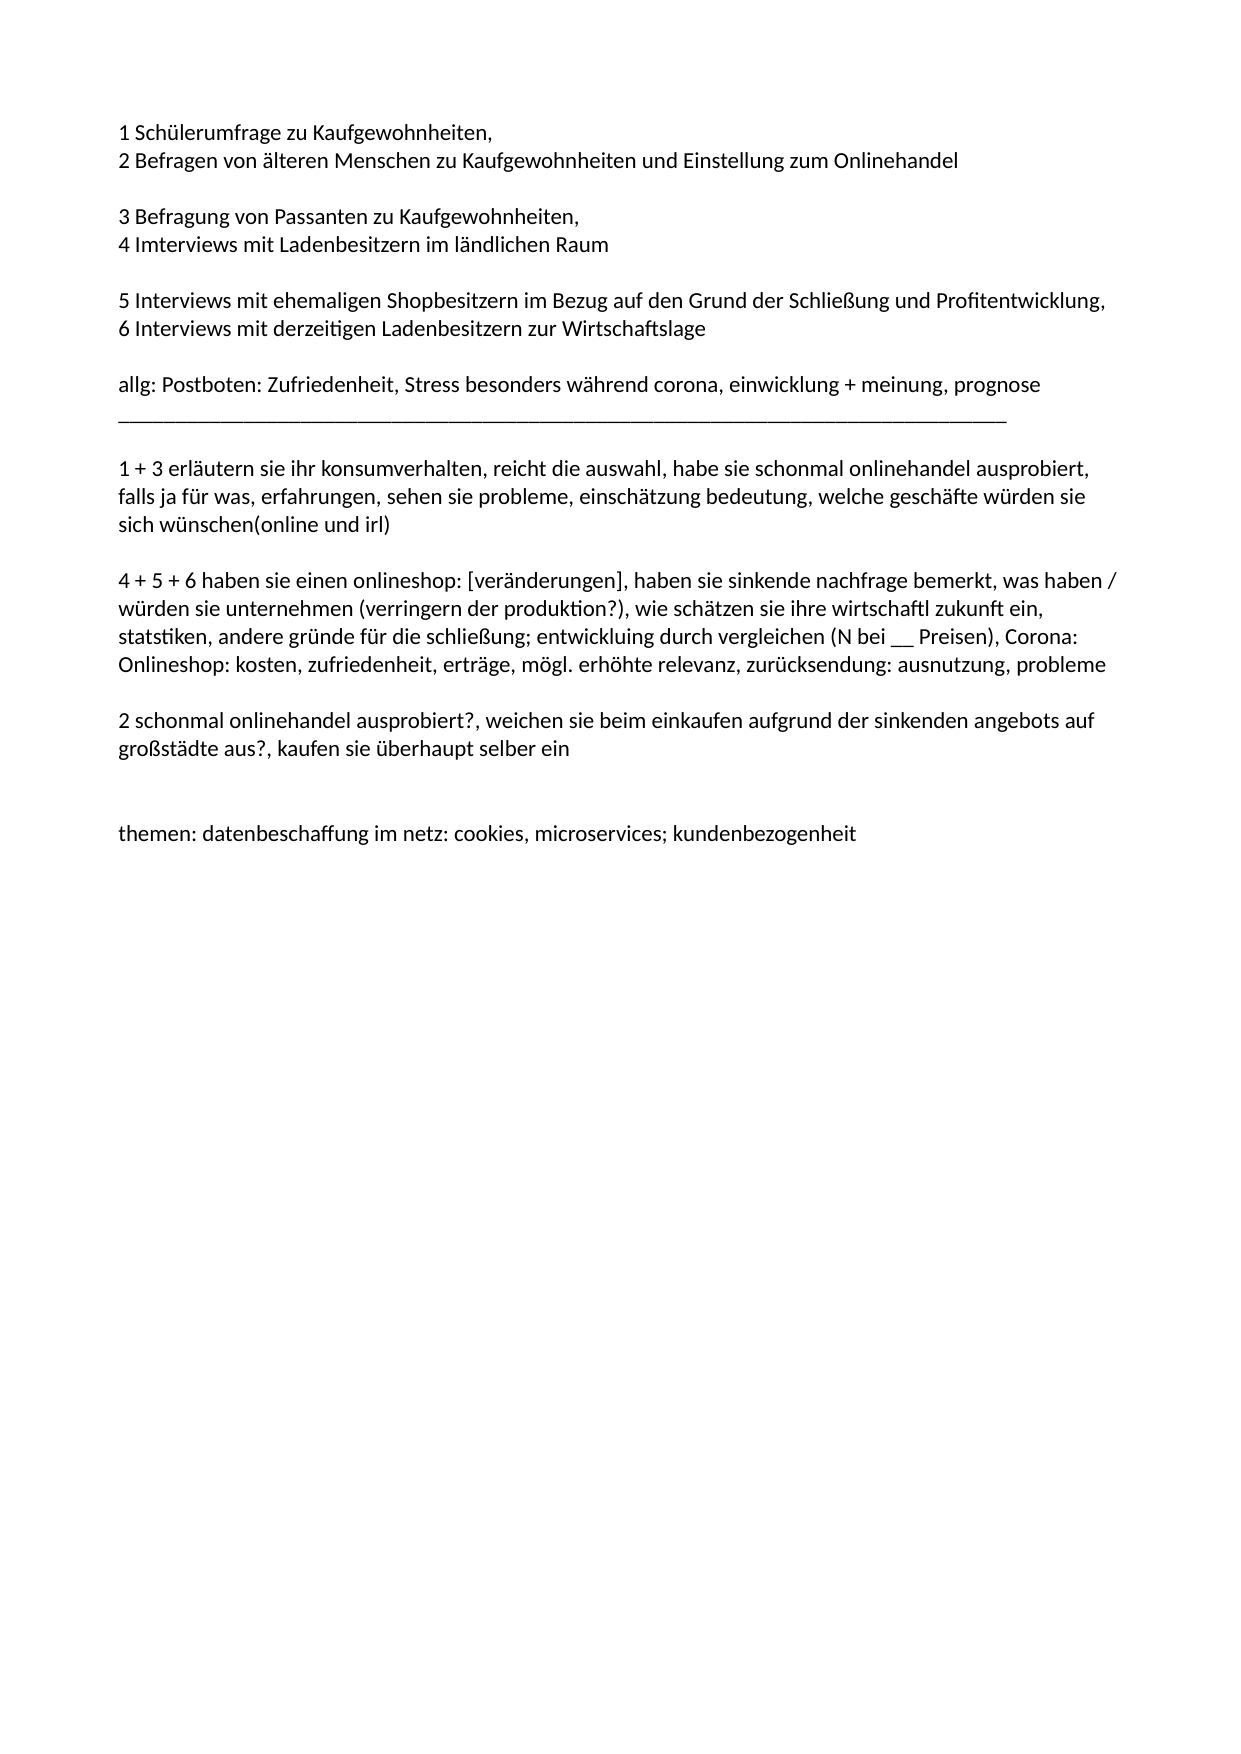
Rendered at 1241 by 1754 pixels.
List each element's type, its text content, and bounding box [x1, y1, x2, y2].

text 1 + 3 erläutern sie ihr konsumverhalten, reicht die auswahl, habe sie schonmal onlinehandel ausprobiert, falls ja für was, erfahrungen, sehen sie probleme, einschätzung bedeutung, welche geschäfte würden sie sich wünschen(online und irl) [118, 454, 1122, 538]
text themen: datenbeschaffung im netz: cookies, microservices; kundenbezogenheit [118, 819, 1122, 847]
text 2 Befragen von älteren Menschen zu Kaufgewohnheiten und Einstellung zum Onlinehandel [118, 146, 1122, 174]
text allg: Postboten: Zufriedenheit, Stress besonders während corona, einwicklung + meinung, prognose [118, 370, 1122, 398]
text ______________________________________________________________________________ [118, 398, 1122, 426]
text 3 Befragung von Passanten zu Kaufgewohnheiten, [118, 202, 1122, 230]
text 4 Imterviews mit Ladenbesitzern im ländlichen Raum [118, 230, 1122, 258]
text 4 + 5 + 6 haben sie einen onlineshop: [veränderungen], haben sie sinkende nachfrage bemerkt, was haben / würden sie unternehmen (verringern der produktion?), wie schätzen sie ihre wirtschaftl zukunft ein, statstiken, andere gründe für die schließung; entwickluing durch vergleichen (N bei __ Preisen), Corona: Onlineshop: kosten, zufriedenheit, erträge, mögl. erhöhte relevanz, zurücksendung: ausnutzung, probleme [118, 566, 1122, 678]
text 5 Interviews mit ehemaligen Shopbesitzern im Bezug auf den Grund der Schließung und Profitentwicklung, 6 Interviews mit derzeitigen Ladenbesitzern zur Wirtschaftslage [118, 286, 1122, 342]
text 2 schonmal onlinehandel ausprobiert?, weichen sie beim einkaufen aufgrund der sinkenden angebots auf großstädte aus?, kaufen sie überhaupt selber ein [118, 707, 1122, 763]
text 1 Schülerumfrage zu Kaufgewohnheiten, [118, 118, 1122, 146]
